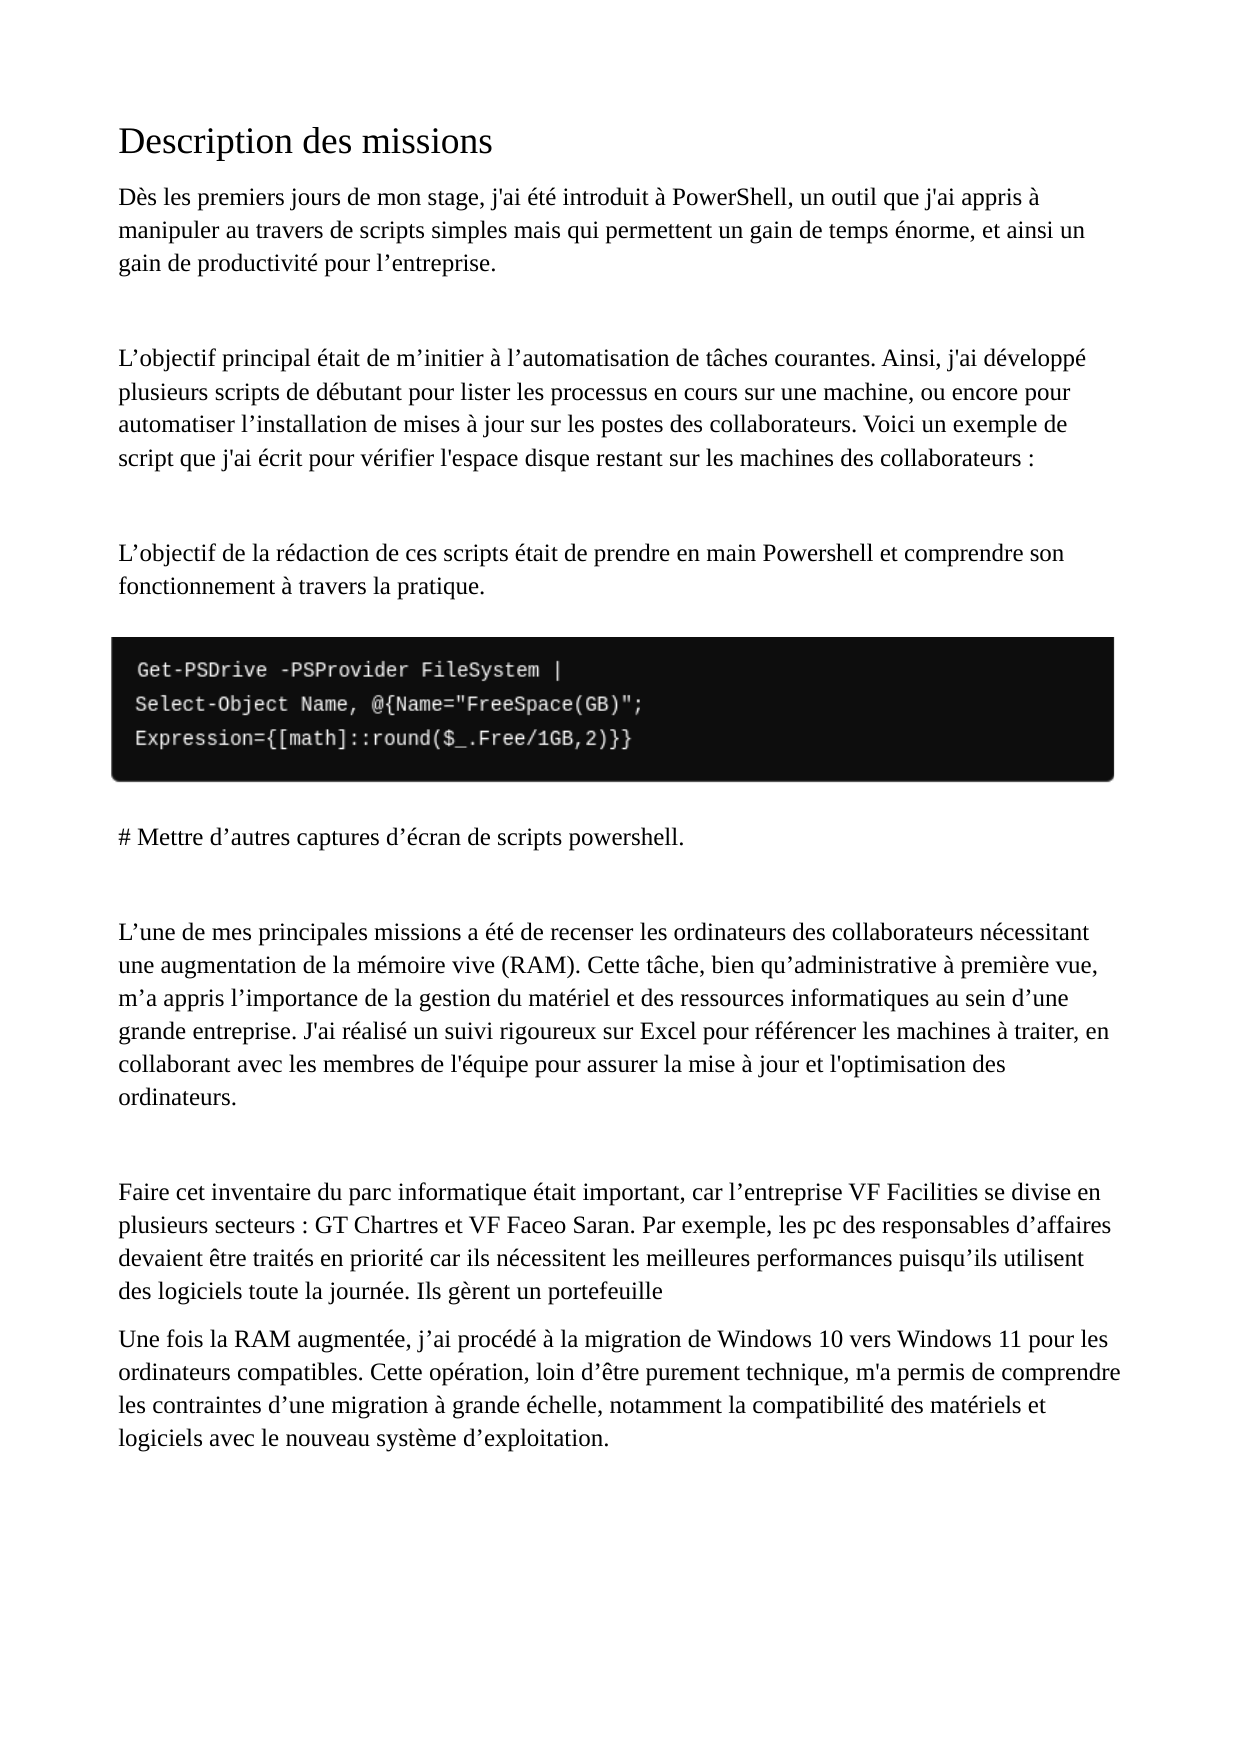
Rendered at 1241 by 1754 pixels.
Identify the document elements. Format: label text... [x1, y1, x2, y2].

text L’objectif de la rédaction de ces scripts était de prendre en main Powershell et comprendre son fonctionnement à travers la pratique. [118, 538, 1122, 599]
text Description des missions [118, 118, 1122, 161]
text Dès les premiers jours de mon stage, j'ai été introduit à PowerShell, un outil que j'ai appris à manipuler au travers de scripts simples mais qui permettent un gain de temps énorme, et ainsi un gain de productivité pour l’entreprise. [118, 182, 1122, 277]
text Faire cet inventaire du parc informatique était important, car l’entreprise VF Facilities se divise en plusieurs secteurs : GT Chartres et VF Faceo Saran. Par exemple, les pc des responsables d’affaires devaient être traités en priorité car ils nécessitent les meilleures performances puisqu’ils utilisent des logiciels toute la journée. Ils gèrent un portefeuille [118, 1177, 1122, 1305]
picture [110, 637, 1115, 785]
text L’une de mes principales missions a été de recenser les ordinateurs des collaborateurs nécessitant une augmentation de la mémoire vive (RAM). Cette tâche, bien qu’administrative à première vue, m’a appris l’importance de la gestion du matériel et des ressources informatiques au sein d’une grande entreprise. J'ai réalisé un suivi rigoureux sur Excel pour référencer les machines à traiter, en collaborant avec les membres de l'équipe pour assurer la mise à jour et l'optimisation des ordinateurs. [118, 917, 1122, 1111]
text # Mettre d’autres captures d’écran de scripts powershell. [118, 618, 1122, 850]
text L’objectif principal était de m’initier à l’automatisation de tâches courantes. Ainsi, j'ai développé plusieurs scripts de débutant pour lister les processus en cours sur une machine, ou encore pour automatiser l’installation de mises à jour sur les postes des collaborateurs. Voici un exemple de script que j'ai écrit pour vérifier l'espace disque restant sur les machines des collaborateurs : [118, 343, 1122, 471]
text Une fois la RAM augmentée, j’ai procédé à la migration de Windows 10 vers Windows 11 pour les ordinateurs compatibles. Cette opération, loin d’être purement technique, m'a permis de comprendre les contraintes d’une migration à grande échelle, notamment la compatibilité des matériels et logiciels avec le nouveau système d’exploitation. [118, 1324, 1122, 1452]
